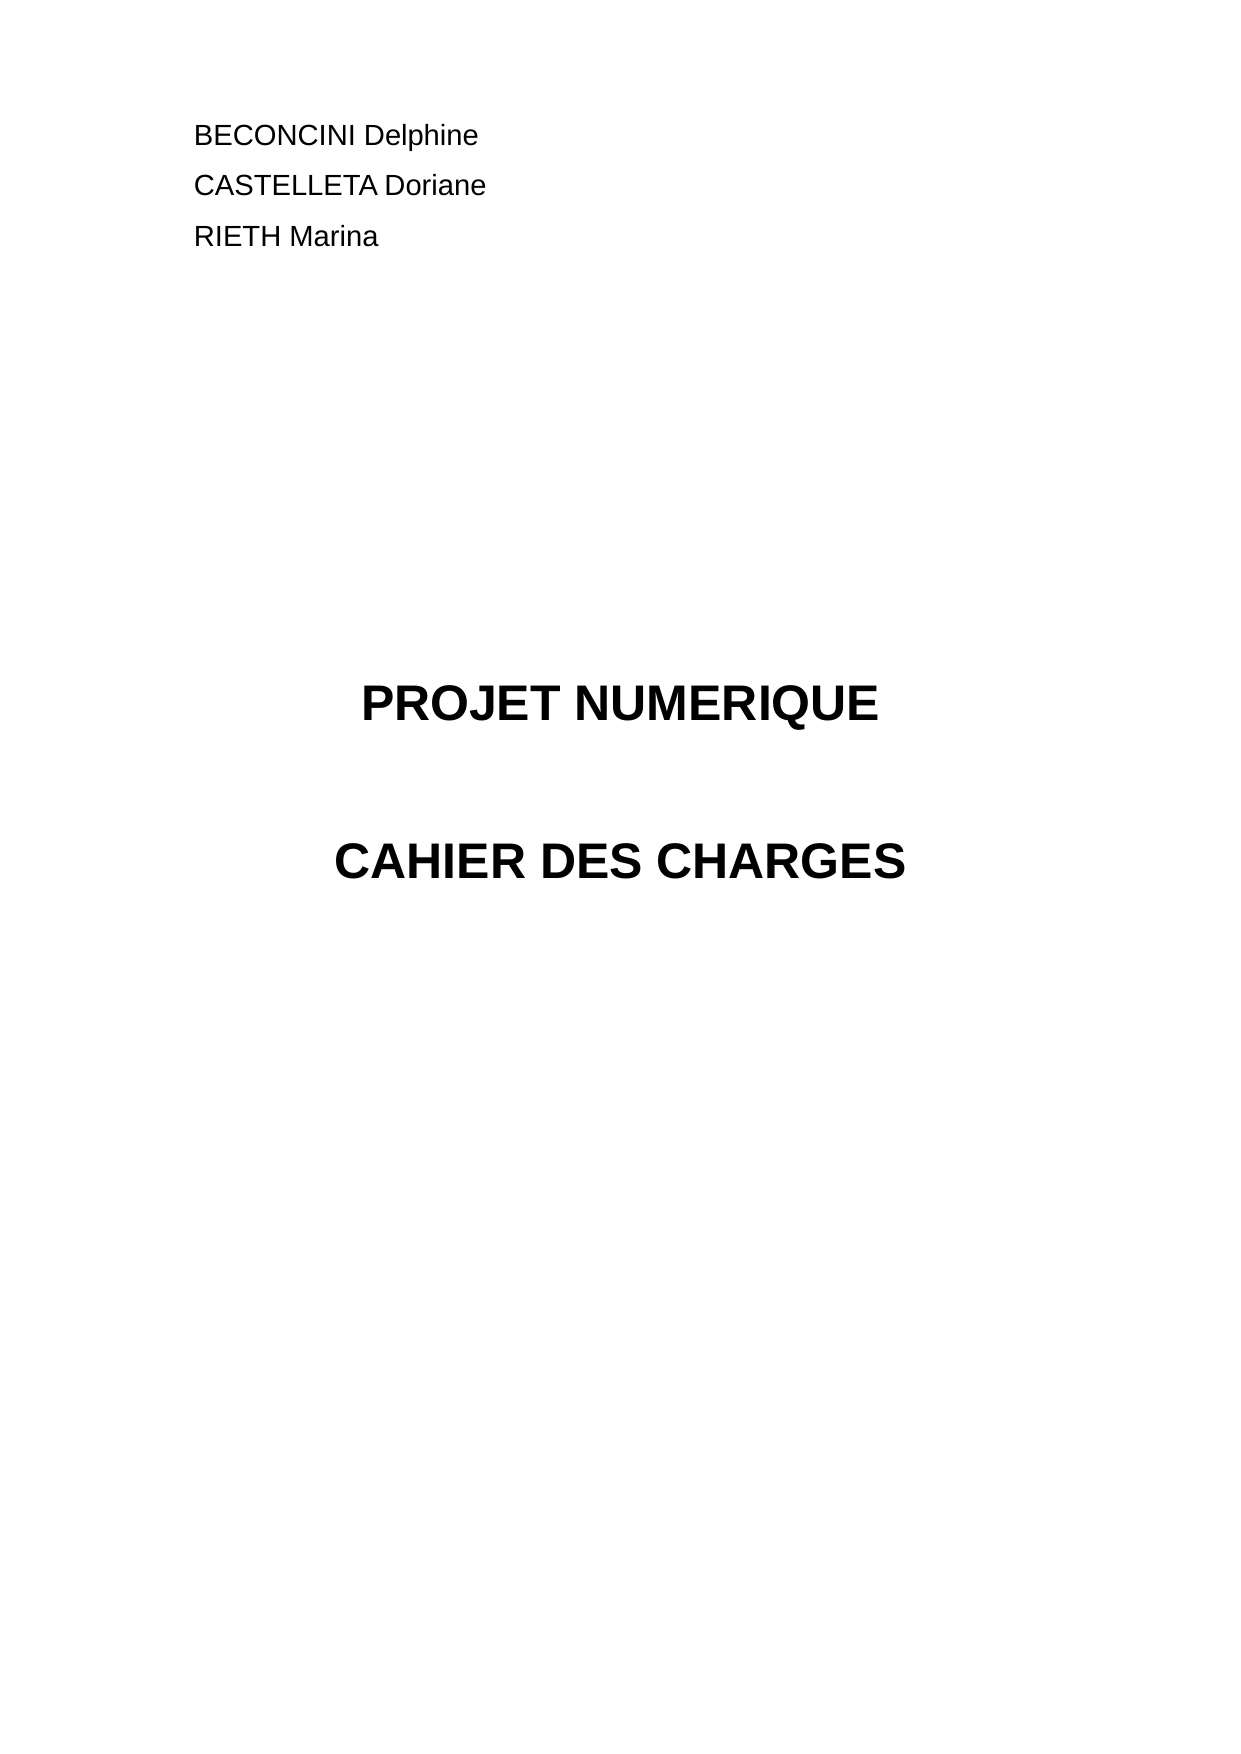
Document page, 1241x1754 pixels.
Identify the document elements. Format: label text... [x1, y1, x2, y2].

text BECONCINI Delphine [194, 118, 1122, 152]
text RIETH Marina [194, 219, 1122, 252]
text PROJET NUMERIQUE [119, 673, 1122, 731]
text CASTELLETA Doriane [194, 168, 1122, 202]
text CAHIER DES CHARGES [119, 832, 1122, 889]
